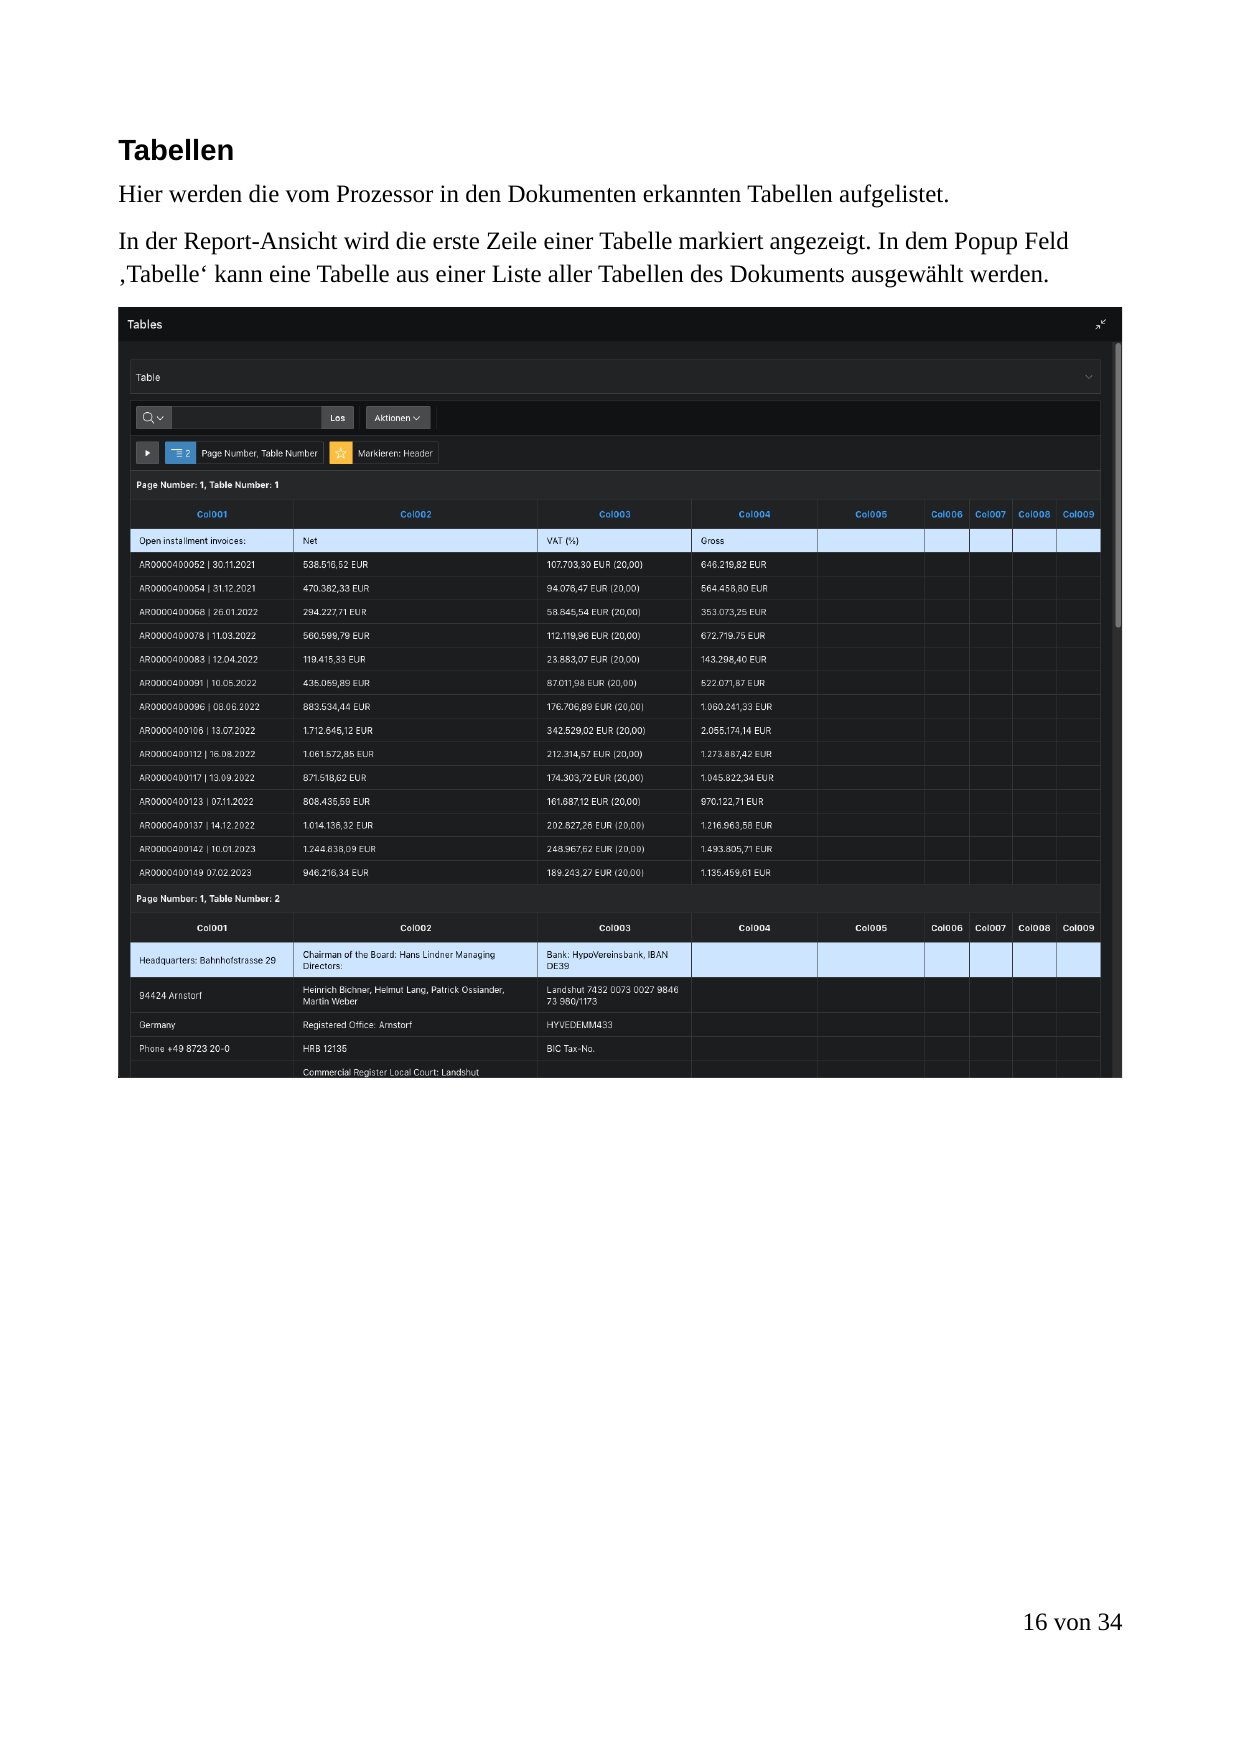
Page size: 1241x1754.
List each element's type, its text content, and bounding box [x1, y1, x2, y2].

text In der Report-Ansicht wird die erste Zeile einer Tabelle markiert angezeigt. In dem Popup Feld ‚Tabelle‘ kann eine Tabelle aus einer Liste aller Tabellen des Dokuments ausgewählt werden. [118, 226, 1122, 288]
picture [118, 307, 1123, 1078]
subtitle Tabellen [118, 133, 1122, 166]
text Hier werden die vom Prozessor in den Dokumenten erkannten Tabellen aufgelistet. [118, 179, 1122, 207]
